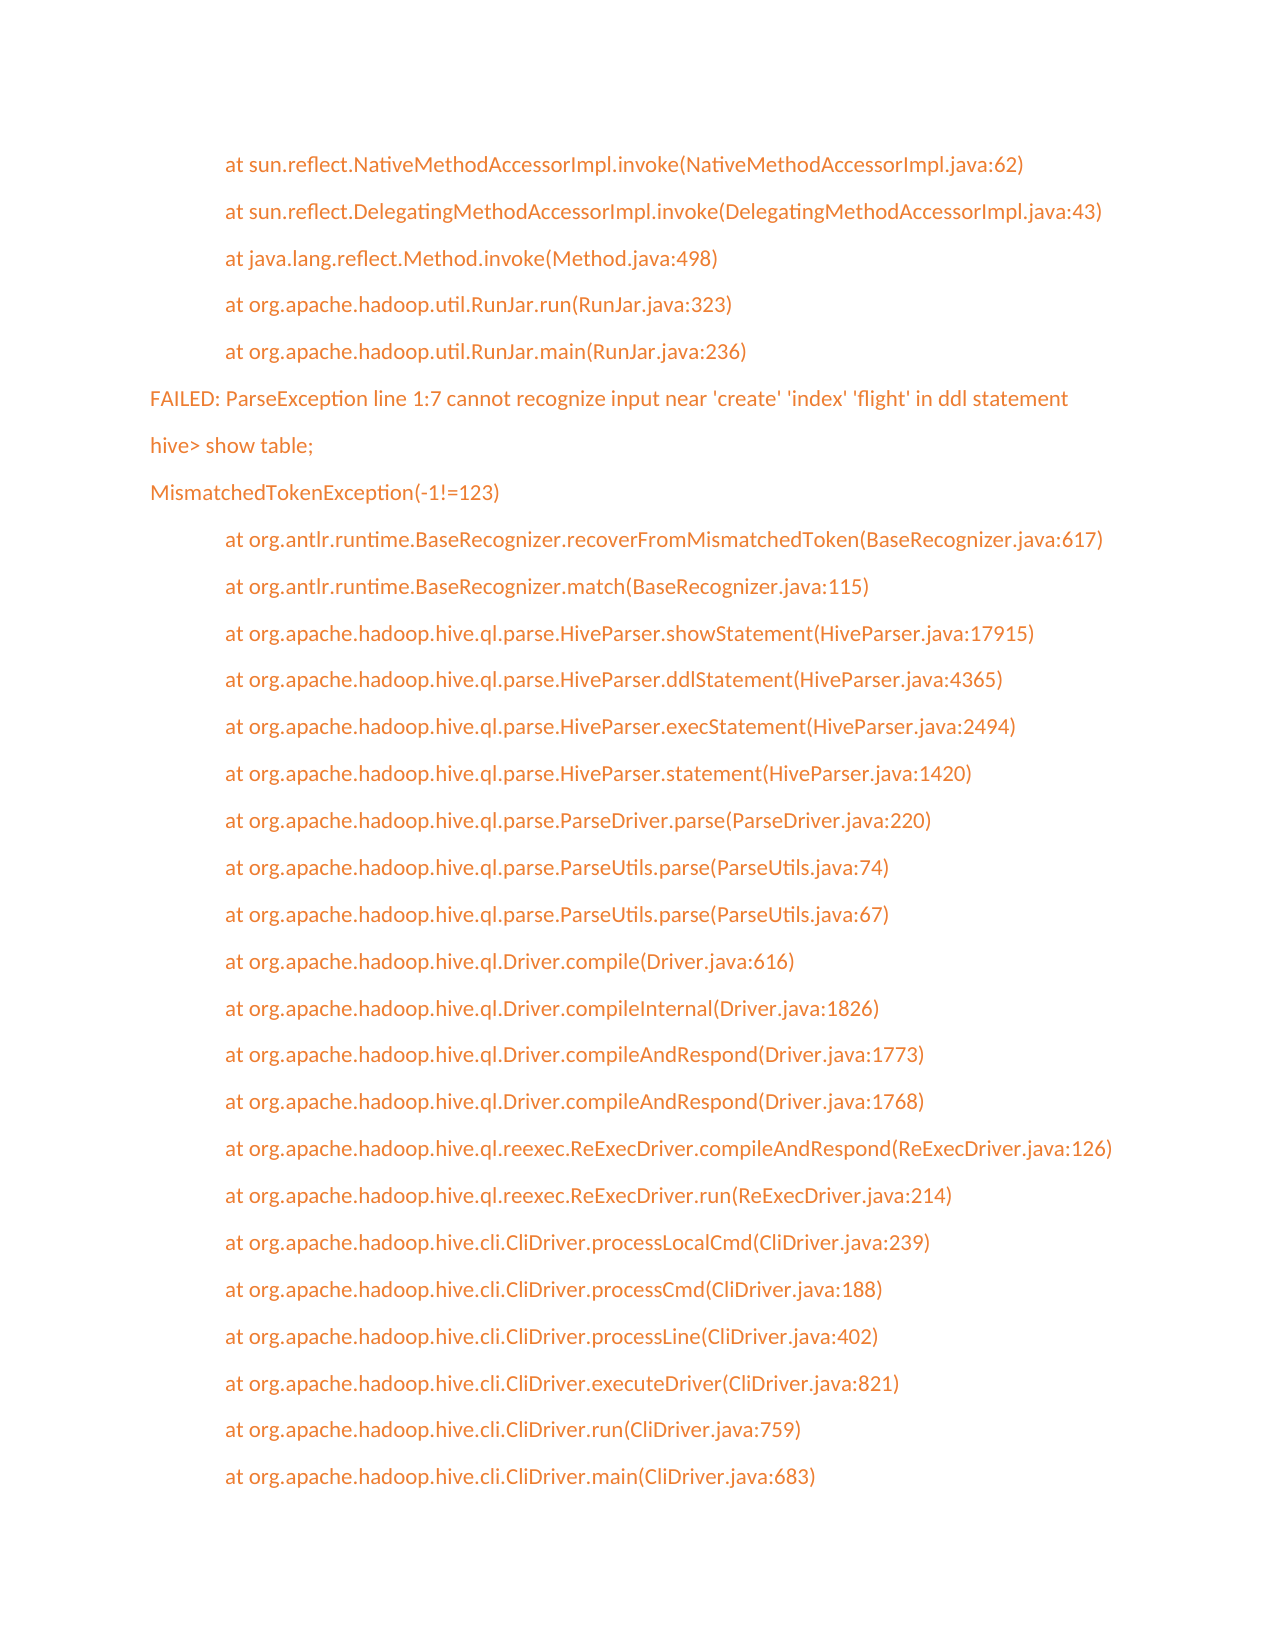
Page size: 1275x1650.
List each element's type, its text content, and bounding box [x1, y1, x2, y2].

text at org.apache.hadoop.hive.ql.parse.ParseUtils.parse(ParseUtils.java:67) [150, 900, 1125, 928]
text at org.apache.hadoop.util.RunJar.main(RunJar.java:236) [150, 337, 1125, 366]
text at org.apache.hadoop.hive.cli.CliDriver.processLine(CliDriver.java:402) [150, 1322, 1125, 1350]
text at org.apache.hadoop.hive.ql.reexec.ReExecDriver.compileAndRespond(ReExecDriver.java:126) [150, 1134, 1125, 1162]
text at org.apache.hadoop.hive.ql.parse.HiveParser.ddlStatement(HiveParser.java:4365) [150, 666, 1125, 694]
text at org.apache.hadoop.hive.ql.parse.ParseDriver.parse(ParseDriver.java:220) [150, 806, 1125, 834]
text at org.apache.hadoop.hive.ql.parse.HiveParser.showStatement(HiveParser.java:17915) [150, 619, 1125, 647]
text at org.apache.hadoop.hive.ql.parse.HiveParser.execStatement(HiveParser.java:2494) [150, 712, 1125, 741]
text at org.apache.hadoop.hive.ql.parse.ParseUtils.parse(ParseUtils.java:74) [150, 853, 1125, 881]
text hive> show table; [150, 431, 1125, 459]
text at org.apache.hadoop.hive.ql.Driver.compileAndRespond(Driver.java:1768) [150, 1087, 1125, 1116]
text at java.lang.reflect.Method.invoke(Method.java:498) [150, 244, 1125, 272]
text at org.apache.hadoop.hive.ql.parse.HiveParser.statement(HiveParser.java:1420) [150, 759, 1125, 787]
text at org.apache.hadoop.hive.cli.CliDriver.executeDriver(CliDriver.java:821) [150, 1369, 1125, 1397]
text at sun.reflect.NativeMethodAccessorImpl.invoke(NativeMethodAccessorImpl.java:62) [150, 150, 1125, 178]
text MismatchedTokenException(-1!=123) [150, 478, 1125, 506]
text at org.antlr.runtime.BaseRecognizer.match(BaseRecognizer.java:115) [150, 572, 1125, 600]
text at org.apache.hadoop.hive.cli.CliDriver.processCmd(CliDriver.java:188) [150, 1275, 1125, 1303]
text FAILED: ParseException line 1:7 cannot recognize input near 'create' 'index' 'flight' in ddl statement [150, 384, 1125, 412]
text at org.apache.hadoop.hive.ql.Driver.compileAndRespond(Driver.java:1773) [150, 1041, 1125, 1069]
text at org.apache.hadoop.hive.ql.reexec.ReExecDriver.run(ReExecDriver.java:214) [150, 1181, 1125, 1209]
text at org.apache.hadoop.hive.ql.Driver.compileInternal(Driver.java:1826) [150, 994, 1125, 1022]
text at sun.reflect.DelegatingMethodAccessorImpl.invoke(DelegatingMethodAccessorImpl.java:43) [150, 197, 1125, 225]
text at org.antlr.runtime.BaseRecognizer.recoverFromMismatchedToken(BaseRecognizer.java:617) [150, 525, 1125, 553]
text at org.apache.hadoop.hive.cli.CliDriver.run(CliDriver.java:759) [150, 1416, 1125, 1444]
text at org.apache.hadoop.hive.ql.Driver.compile(Driver.java:616) [150, 947, 1125, 975]
text at org.apache.hadoop.hive.cli.CliDriver.processLocalCmd(CliDriver.java:239) [150, 1228, 1125, 1256]
text at org.apache.hadoop.util.RunJar.run(RunJar.java:323) [150, 291, 1125, 319]
text at org.apache.hadoop.hive.cli.CliDriver.main(CliDriver.java:683) [150, 1462, 1125, 1491]
